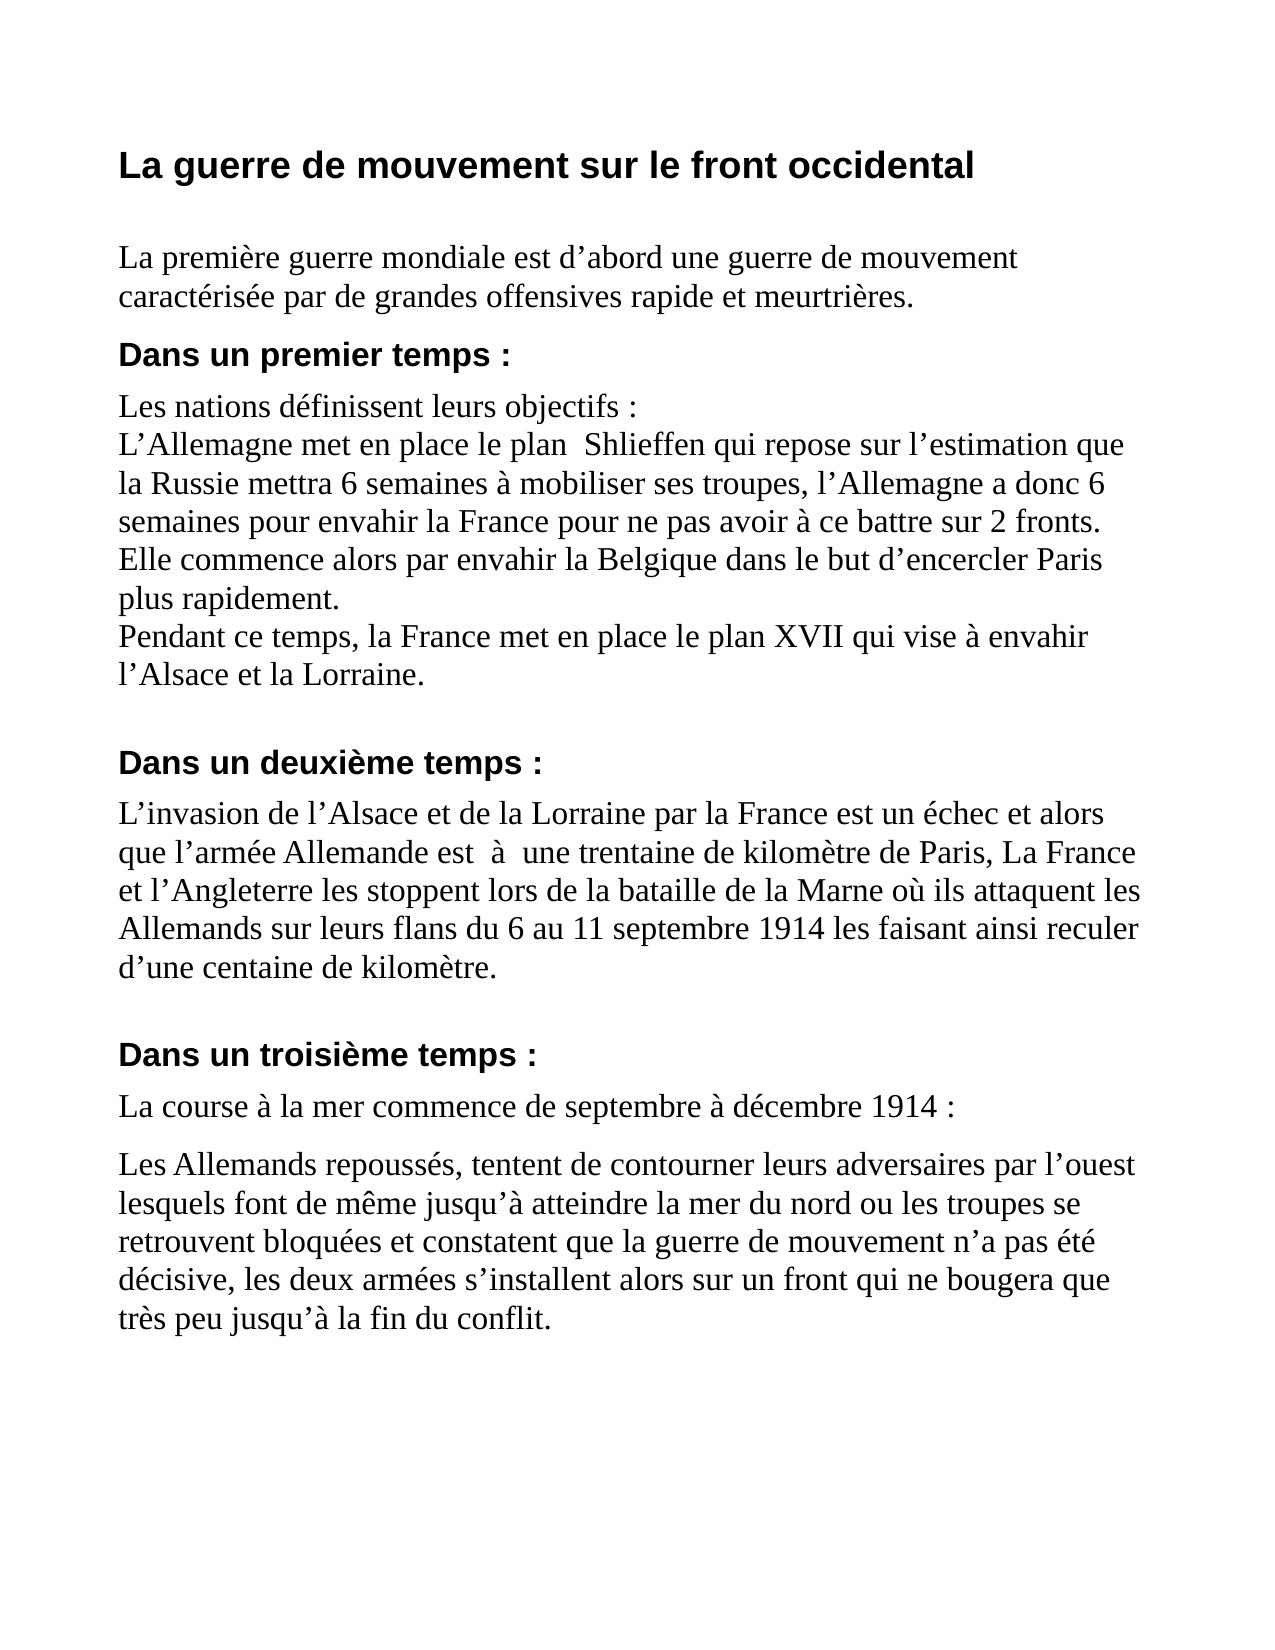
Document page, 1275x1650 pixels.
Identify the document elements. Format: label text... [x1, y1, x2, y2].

subtitle Dans un deuxième temps : [118, 742, 1157, 781]
subtitle La guerre de mouvement sur le front occidental [118, 143, 1157, 187]
text L’Allemagne met en place le plan Shlieffen qui repose sur l’estimation que la Russie mettra 6 semaines à mobiliser ses troupes, l’Allemagne a donc 6 semaines pour envahir la France pour ne pas avoir à ce battre sur 2 fronts. Elle commence alors par envahir la Belgique dans le but d’encercler Paris plus rapidement. [118, 424, 1157, 616]
text Pendant ce temps, la France met en place le plan XVII qui vise à envahir l’Alsace et la Lorraine. [118, 616, 1157, 693]
text La première guerre mondiale est d’abord une guerre de mouvement caractérisée par de grandes offensives rapide et meurtrières. [118, 238, 1157, 314]
subtitle Dans un troisième temps : [118, 1035, 1157, 1073]
subtitle Dans un premier temps : [118, 335, 1157, 374]
text Les nations définissent leurs objectifs : [118, 386, 1157, 424]
text L’invasion de l’Alsace et de la Lorraine par la France est un échec et alors que l’armée Allemande est à une trentaine de kilomètre de Paris, La France et l’Angleterre les stoppent lors de la bataille de la Marne où ils attaquent les Allemands sur leurs flans du 6 au 11 septembre 1914 les faisant ainsi reculer d’une centaine de kilomètre. [118, 794, 1157, 985]
text La course à la mer commence de septembre à décembre 1914 : [118, 1086, 1157, 1124]
text Les Allemands repoussés, tentent de contourner leurs adversaires par l’ouest lesquels font de même jusqu’à atteindre la mer du nord ou les troupes se retrouvent bloquées et constatent que la guerre de mouvement n’a pas été décisive, les deux armées s’installent alors sur un front qui ne bougera que très peu jusqu’à la fin du conflit. [118, 1145, 1157, 1336]
